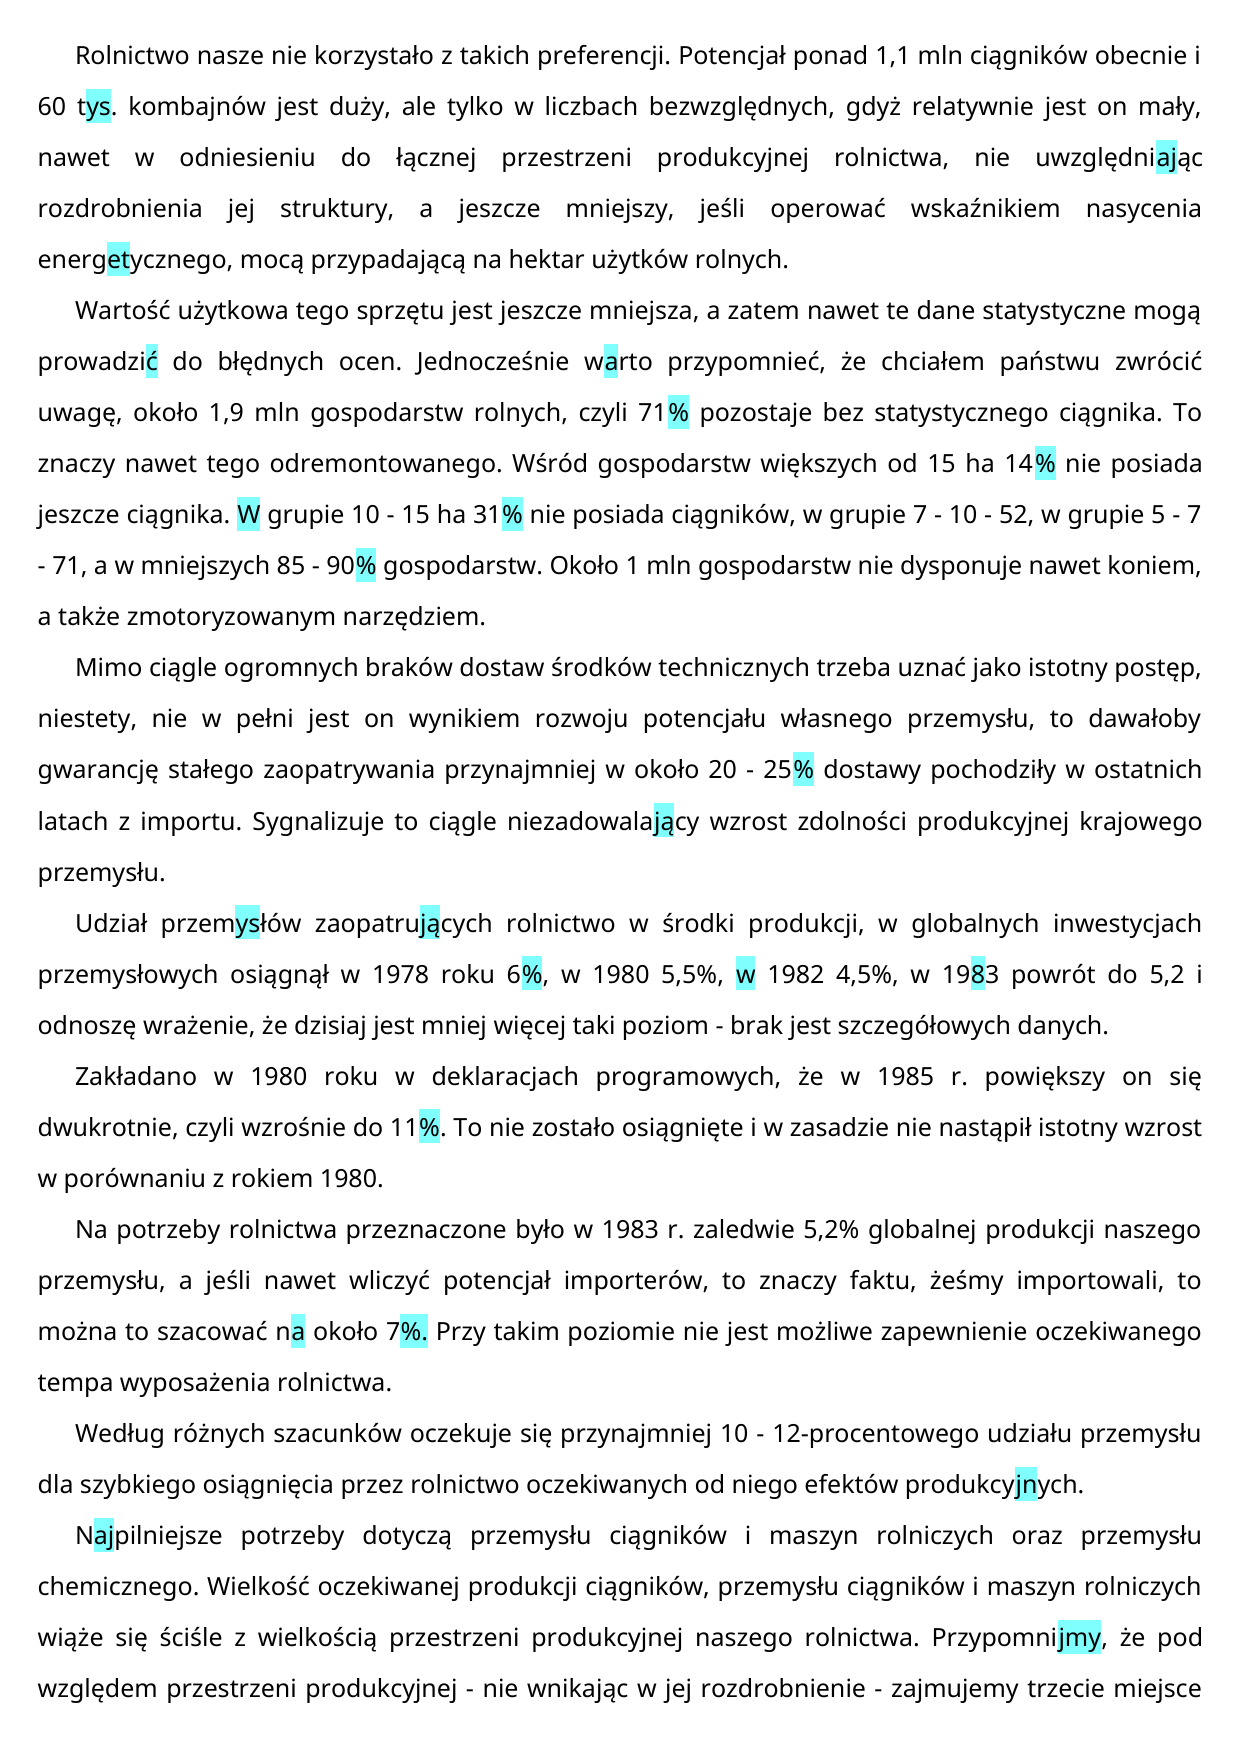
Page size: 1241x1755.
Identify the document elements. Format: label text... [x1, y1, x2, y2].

text Według różnych szacunków oczekuje się przynajmniej 10 - 12-procentowego udziału przemysłu dla szybkiego osiągnięcia przez rolnictwo oczekiwanych od niego efektów produkcyjnych. [37, 1416, 1203, 1501]
text Wartość użytkowa tego sprzętu jest jeszcze mniejsza, a zatem nawet te dane statystyczne mogą prowadzić do błędnych ocen. Jednocześnie warto przypomnieć, że chciałem państwu zwrócić uwagę, około 1,9 mln gospodarstw rolnych, czyli 71% pozostaje bez statystycznego ciągnika. To znaczy nawet tego odremontowanego. Wśród gospodarstw większych od 15 ha 14% nie posiada jeszcze ciągnika. W grupie 10 - 15 ha 31% nie posiada ciągników, w grupie 7 - 10 - 52, w grupie 5 - 7 - 71, a w mniejszych 85 - 90% gospodarstw. Około 1 mln gospodarstw nie dysponuje nawet koniem, a także zmotoryzowanym narzędziem. [37, 293, 1203, 633]
text Mimo ciągle ogromnych braków dostaw środków technicznych trzeba uznać jako istotny postęp, niestety, nie w pełni jest on wynikiem rozwoju potencjału własnego przemysłu, to dawałoby gwarancję stałego zaopatrywania przynajmniej w około 20 - 25% dostawy pochodziły w ostatnich latach z importu. Sygnalizuje to ciągle niezadowalający wzrost zdolności produkcyjnej krajowego przemysłu. [37, 650, 1203, 888]
text Na potrzeby rolnictwa przeznaczone było w 1983 r. zaledwie 5,2% globalnej produkcji naszego przemysłu, a jeśli nawet wliczyć potencjał importerów, to znaczy faktu, żeśmy importowali, to można to szacować na około 7%. Przy takim poziomie nie jest możliwe zapewnienie oczekiwanego tempa wyposażenia rolnictwa. [37, 1211, 1203, 1399]
text Najpilniejsze potrzeby dotyczą przemysłu ciągników i maszyn rolniczych oraz przemysłu chemicznego. Wielkość oczekiwanej produkcji ciągników, przemysłu ciągników i maszyn rolniczych wiąże się ściśle z wielkością przestrzeni produkcyjnej naszego rolnictwa. Przypomnijmy, że pod względem przestrzeni produkcyjnej - nie wnikając w jej rozdrobnienie - zajmujemy trzecie miejsce [37, 1518, 1203, 1705]
text Udział przemysłów zaopatrujących rolnictwo w środki produkcji, w globalnych inwestycjach przemysłowych osiągnął w 1978 roku 6%, w 1980 5,5%, w 1982 4,5%, w 1983 powrót do 5,2 i odnoszę wrażenie, że dzisiaj jest mniej więcej taki poziom - brak jest szczegółowych danych. [37, 905, 1203, 1041]
text Rolnictwo nasze nie korzystało z takich preferencji. Potencjał ponad 1,1 mln ciągników obecnie i 60 tys. kombajnów jest duży, ale tylko w liczbach bezwzględnych, gdyż relatywnie jest on mały, nawet w odniesieniu do łącznej przestrzeni produkcyjnej rolnictwa, nie uwzględniając rozdrobnienia jej struktury, a jeszcze mniejszy, jeśli operować wskaźnikiem nasycenia energetycznego, mocą przypadającą na hektar użytków rolnych. [37, 37, 1203, 276]
text Zakładano w 1980 roku w deklaracjach programowych, że w 1985 r. powiększy on się dwukrotnie, czyli wzrośnie do 11%. To nie zostało osiągnięte i w zasadzie nie nastąpił istotny wzrost w porównaniu z rokiem 1980. [37, 1058, 1203, 1194]
